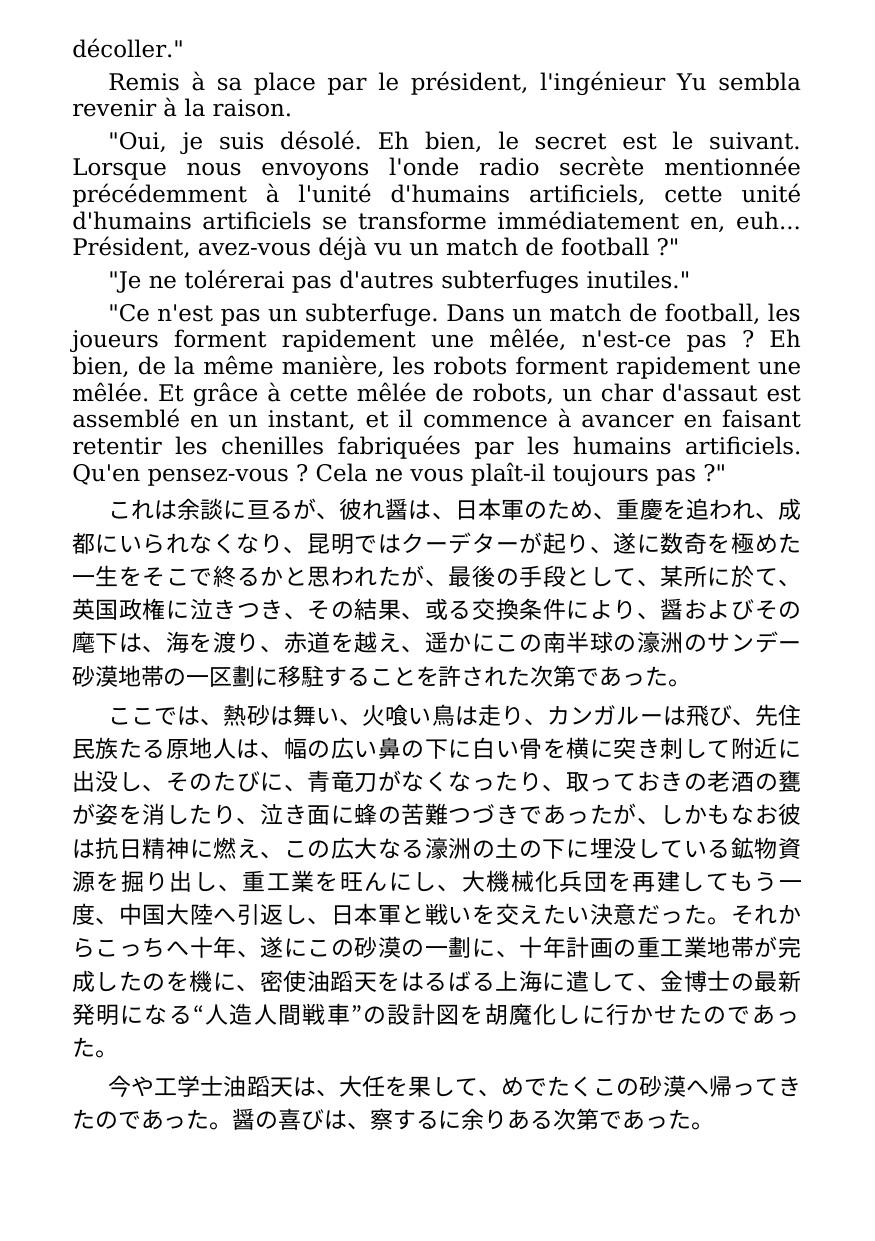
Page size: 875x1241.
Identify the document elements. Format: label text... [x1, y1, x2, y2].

text 今や工学士油蹈天は、大任を果して、めでたくこの砂漠へ帰ってきたのであった。醤の喜びは、察するに余りある次第であった。 [72, 1069, 802, 1136]
text これは余談に亘るが、彼れ醤は、日本軍のため、重慶を追われ、成都にいられなくなり、昆明ではクーデターが起り、遂に数奇を極めた一生をそこで終るかと思われたが、最後の手段として、某所に於て、英国政権に泣きつき、その結果、或る交換条件により、醤およびその麾下は、海を渡り、赤道を越え、遥かにこの南半球の濠洲のサンデー砂漠地帯の一区劃に移駐することを許された次第であった。 [72, 492, 802, 692]
text "Ce n'est pas un subterfuge. Dans un match de football, les joueurs forment rapidement une mêlée, n'est-ce pas ? Eh bien, de la même manière, les robots forment rapidement une mêlée. Et grâce à cette mêlée de robots, un char d'assaut est assemblé en un instant, et il commence à avancer en faisant retentir les chenilles fabriquées par les humains artificiels. Qu'en pensez-vous ? Cela ne vous plaît-il toujours pas ?" [72, 300, 802, 486]
text décoller." [72, 36, 802, 63]
text "Je ne tolérerai pas d'autres subterfuges inutiles." [72, 267, 802, 294]
text Remis à sa place par le président, l'ingénieur Yu sembla revenir à la raison. [72, 69, 802, 122]
text ここでは、熱砂は舞い、火喰い鳥は走り、カンガルーは飛び、先住民族たる原地人は、幅の広い鼻の下に白い骨を横に突き刺して附近に出没し、そのたびに、青竜刀がなくなったり、取っておきの老酒の甕が姿を消したり、泣き面に蜂の苦難つづきであったが、しかもなお彼は抗日精神に燃え、この広大なる濠洲の土の下に埋没している鉱物資源を掘り出し、重工業を旺んにし、大機械化兵団を再建してもう一度、中国大陸へ引返し、日本軍と戦いを交えたい決意だった。それからこっちへ十年、遂にこの砂漠の一劃に、十年計画の重工業地帯が完成したのを機に、密使油蹈天をはるばる上海に遣して、金博士の最新発明になる“人造人間戦車”の設計図を胡魔化しに行かせたのであった。 [72, 698, 802, 1063]
text "Oui, je suis désolé. Eh bien, le secret est le suivant. Lorsque nous envoyons l'onde radio secrète mentionnée précédemment à l'unité d'humains artificiels, cette unité d'humains artificiels se transforme immédiatement en, euh... Président, avez-vous déjà vu un match de football ?" [72, 128, 802, 261]
